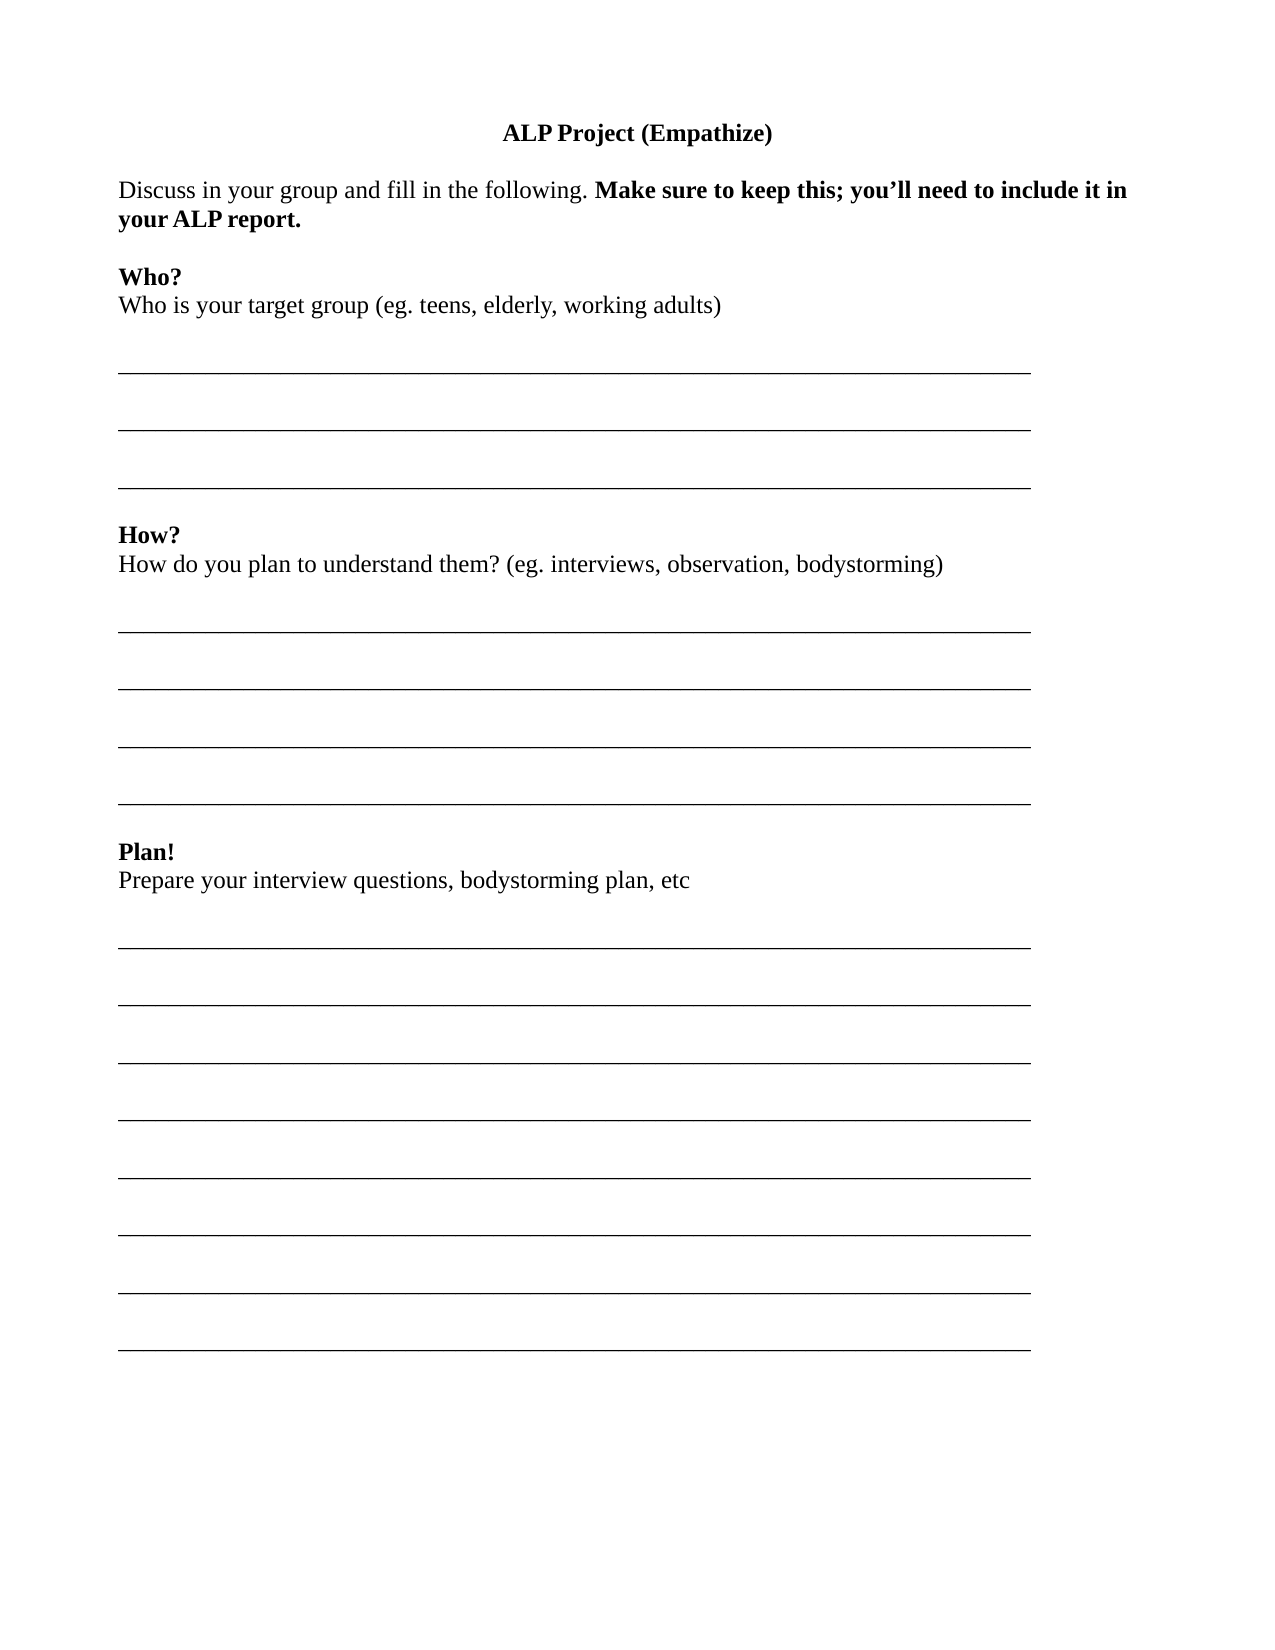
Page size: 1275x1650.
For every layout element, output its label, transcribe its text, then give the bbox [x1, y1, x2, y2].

text _________________________________________________________________________ [118, 722, 1157, 751]
text _________________________________________________________________________ [118, 1326, 1157, 1354]
text _________________________________________________________________________ [118, 779, 1157, 808]
text _________________________________________________________________________ [118, 607, 1157, 636]
text _________________________________________________________________________ [118, 1211, 1157, 1239]
text _________________________________________________________________________ [118, 348, 1157, 377]
text Plan! [118, 837, 1157, 866]
text _________________________________________________________________________ [118, 981, 1157, 1009]
text _________________________________________________________________________ [118, 463, 1157, 492]
text Who? [118, 262, 1157, 291]
text How do you plan to understand them? (eg. interviews, observation, bodystorming) [118, 549, 1157, 578]
text ALP Project (Empathize) [118, 118, 1157, 147]
text _________________________________________________________________________ [118, 1096, 1157, 1124]
text Who is your target group (eg. teens, elderly, working adults) [118, 291, 1157, 319]
text _________________________________________________________________________ [118, 406, 1157, 434]
text Discuss in your group and fill in the following. Make sure to keep this; you’ll need to include it in your ALP report. [118, 176, 1157, 233]
text How? [118, 521, 1157, 549]
text _________________________________________________________________________ [118, 1153, 1157, 1182]
text _________________________________________________________________________ [118, 1038, 1157, 1067]
text _________________________________________________________________________ [118, 664, 1157, 693]
text _________________________________________________________________________ [118, 923, 1157, 952]
text _________________________________________________________________________ [118, 1268, 1157, 1297]
text Prepare your interview questions, bodystorming plan, etc [118, 866, 1157, 894]
